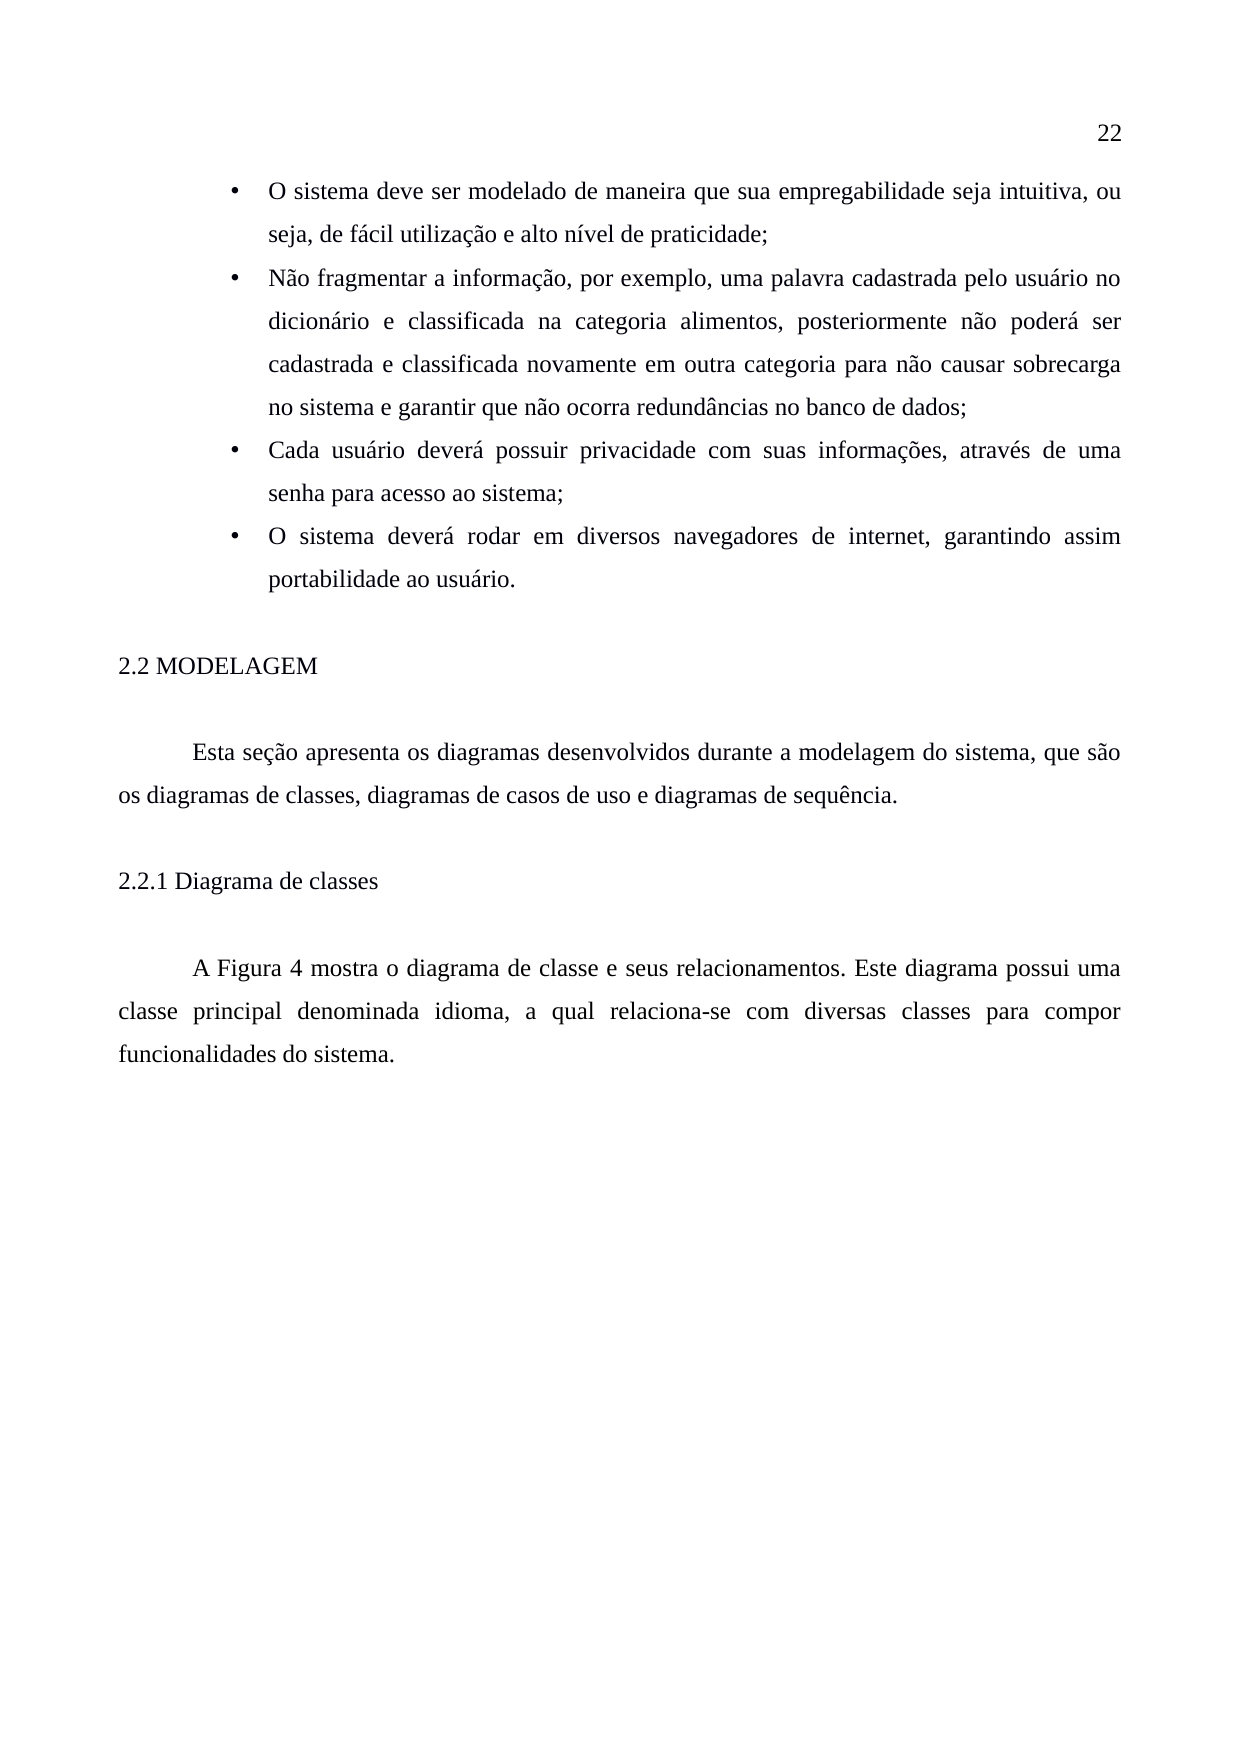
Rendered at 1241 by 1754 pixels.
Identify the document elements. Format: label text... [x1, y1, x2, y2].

list O sistema deve ser modelado de maneira que sua empregabilidade seja intuitiva, ou seja, de fácil utilização e alto nível de praticidade; [231, 176, 1122, 248]
list 2.2.1 Diagrama de classes [118, 866, 1122, 895]
text Esta seção apresenta os diagramas desenvolvidos durante a modelagem do sistema, que são os diagramas de classes, diagramas de casos de uso e diagramas de sequência. [118, 737, 1122, 809]
list O sistema deverá rodar em diversos navegadores de internet, garantindo assim portabilidade ao usuário. [231, 521, 1122, 593]
list 2.2 MODELAGEM [118, 651, 1122, 679]
text A Figura 4 mostra o diagrama de classe e seus relacionamentos. Este diagrama possui uma classe principal denominada idioma, a qual relaciona-se com diversas classes para compor funcionalidades do sistema. [118, 953, 1122, 1068]
list Não fragmentar a informação, por exemplo, uma palavra cadastrada pelo usuário no dicionário e classificada na categoria alimentos, posteriormente não poderá ser cadastrada e classificada novamente em outra categoria para não causar sobrecarga no sistema e garantir que não ocorra redundâncias no banco de dados; [231, 263, 1122, 421]
list Cada usuário deverá possuir privacidade com suas informações, através de uma senha para acesso ao sistema; [231, 435, 1122, 507]
